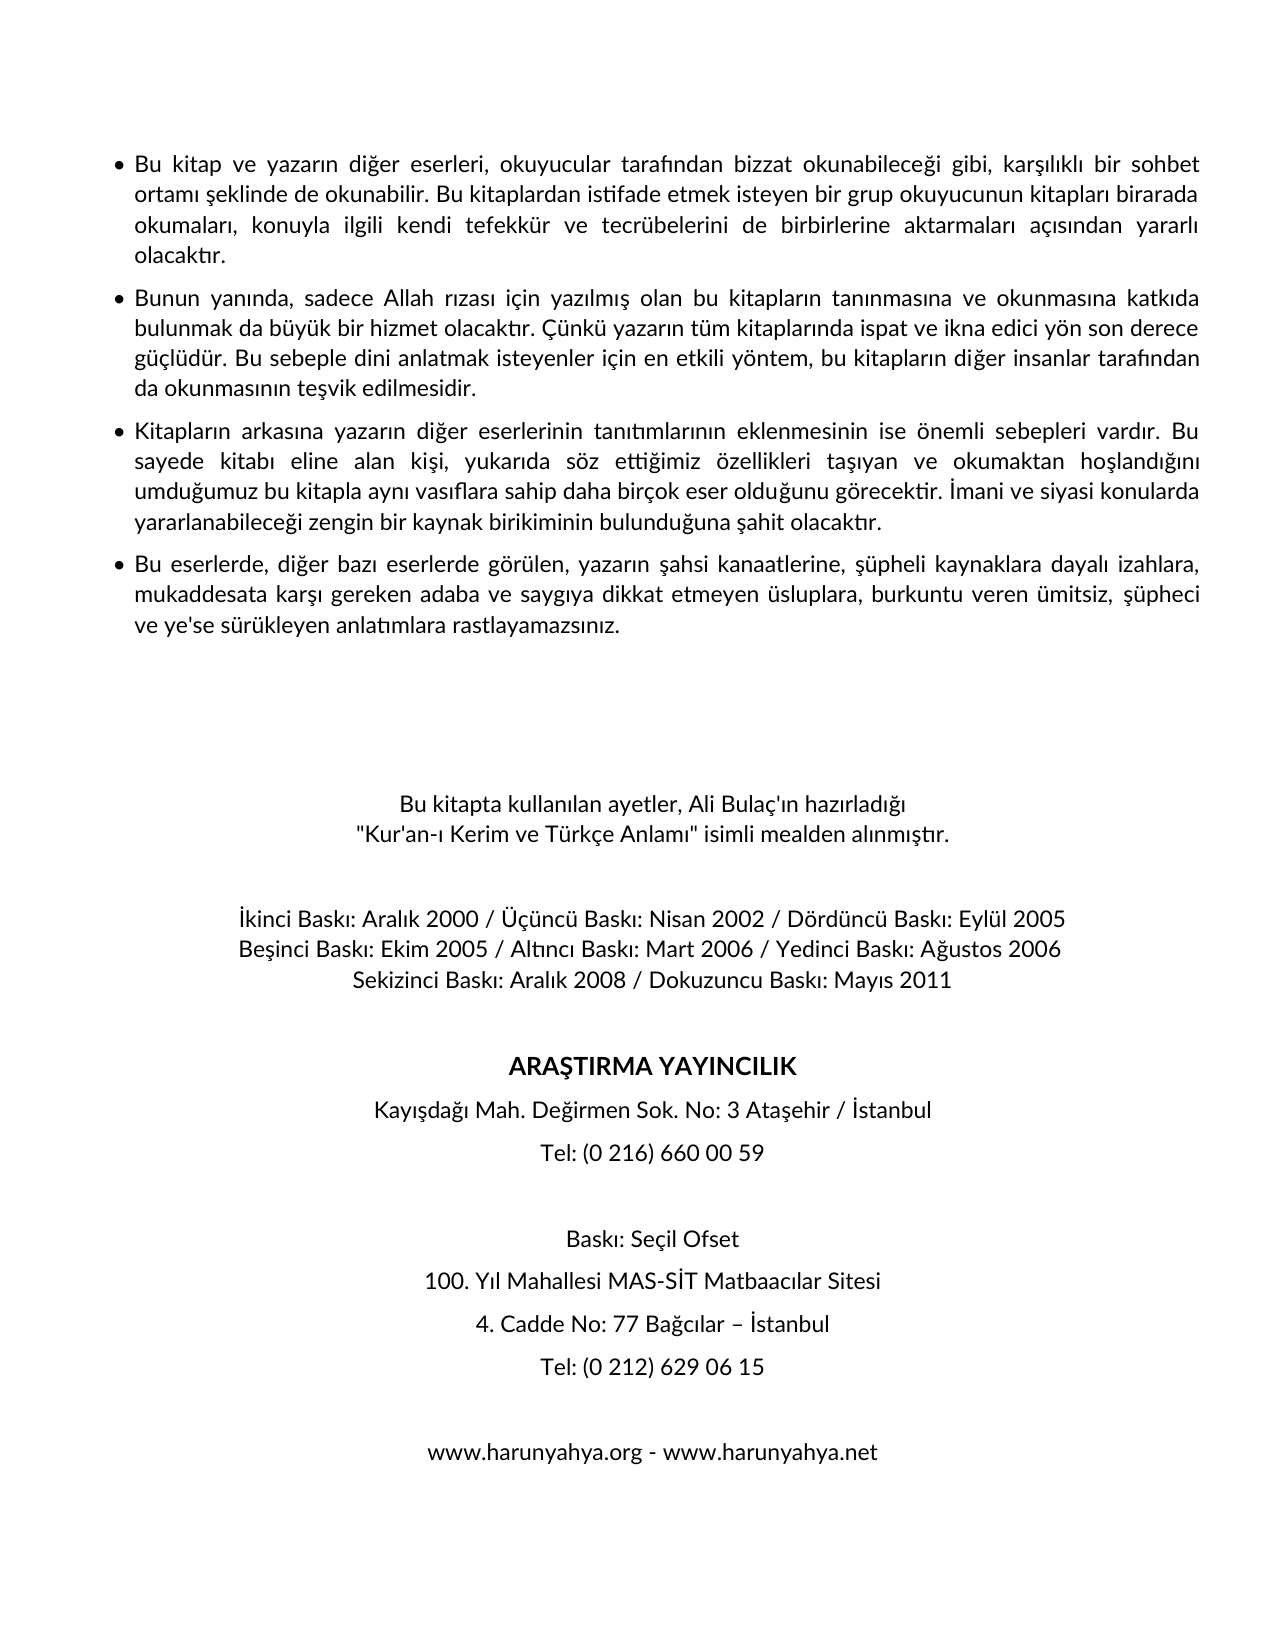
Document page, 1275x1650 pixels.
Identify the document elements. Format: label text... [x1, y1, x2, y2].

text • Bu eserlerde, diğer bazı eserlerde görülen, yazarın şahsi kanaatlerine, şüpheli kaynaklara dayalı izahlara, mukaddesata karşı gereken adaba ve saygıya dikkat etmeyen üsluplara, burkuntu veren ümitsiz, şüpheci ve ye'se sürükleyen anlatımlara rastlayamazsınız. [112, 550, 1200, 638]
text • Kitapların arkasına yazarın diğer eserlerinin tanıtımlarının eklenmesinin ise önemli sebepleri vardır. Bu sayede kitabı eline alan kişi, yukarıda söz ettiğimiz özellikleri taşıyan ve okumaktan hoşlandığını umduğumuz bu kitapla aynı vasıflara sahip daha birçok eser olduğunu görecektir. İmani ve siyasi konularda yararlanabileceği zengin bir kaynak birikiminin bulunduğuna şahit olacaktır. [112, 417, 1200, 535]
text 4. Cadde No: 77 Bağcılar – İstanbul [127, 1310, 1177, 1337]
text 100. Yıl Mahallesi MAS-SİT Matbaacılar Sitesi [127, 1267, 1177, 1294]
text Bu kitapta kullanılan ayetler, Ali Bulaç'ın hazırladığı "Kur'an-ı Kerim ve Türkçe Anlamı" isimli mealden alınmıştır. [127, 789, 1177, 847]
text www.harunyahya.org - www.harunyahya.net [127, 1438, 1177, 1465]
text Kayışdağı Mah. Değirmen Sok. No: 3 Ataşehir / İstanbul [127, 1096, 1177, 1124]
text ARAŞTIRMA YAYINCILIK [127, 1051, 1177, 1081]
text Baskı: Seçil Ofset [127, 1224, 1177, 1252]
text • Bunun yanında, sadece Allah rızası için yazılmış olan bu kitapların tanınmasına ve okunmasına katkıda bulunmak da büyük bir hizmet olacaktır. Çünkü yazarın tüm kitaplarında ispat ve ikna edici yön son derece güçlüdür. Bu sebeple dini anlatmak isteyenler için en etkili yöntem, bu kitapların diğer insanlar tarafından da okunmasının teşvik edilmesidir. [112, 283, 1200, 401]
text • Bu kitap ve yazarın diğer eserleri, okuyucular tarafından bizzat okunabileceği gibi, karşılıklı bir sohbet ortamı şeklinde de okunabilir. Bu kitaplardan istifade etmek isteyen bir grup okuyucunun kitapları birarada okumaları, konuyla ilgili kendi tefekkür ve tecrübelerini de birbirlerine aktarmaları açısından yararlı olacaktır. [112, 150, 1200, 268]
text Tel: (0 212) 629 06 15 [127, 1352, 1177, 1380]
text İkinci Baskı: Aralık 2000 / Üçüncü Baskı: Nisan 2002 / Dördüncü Baskı: Eylül 2005 Beşinci Baskı: Ekim 2005 / Altıncı Baskı: Mart 2006 / Yedinci Baskı: Ağustos 2006 Sekizinci Baskı: Aralık 2008 / Dokuzuncu Baskı: Mayıs 2011 [127, 905, 1177, 993]
text Tel: (0 216) 660 00 59 [127, 1139, 1177, 1166]
